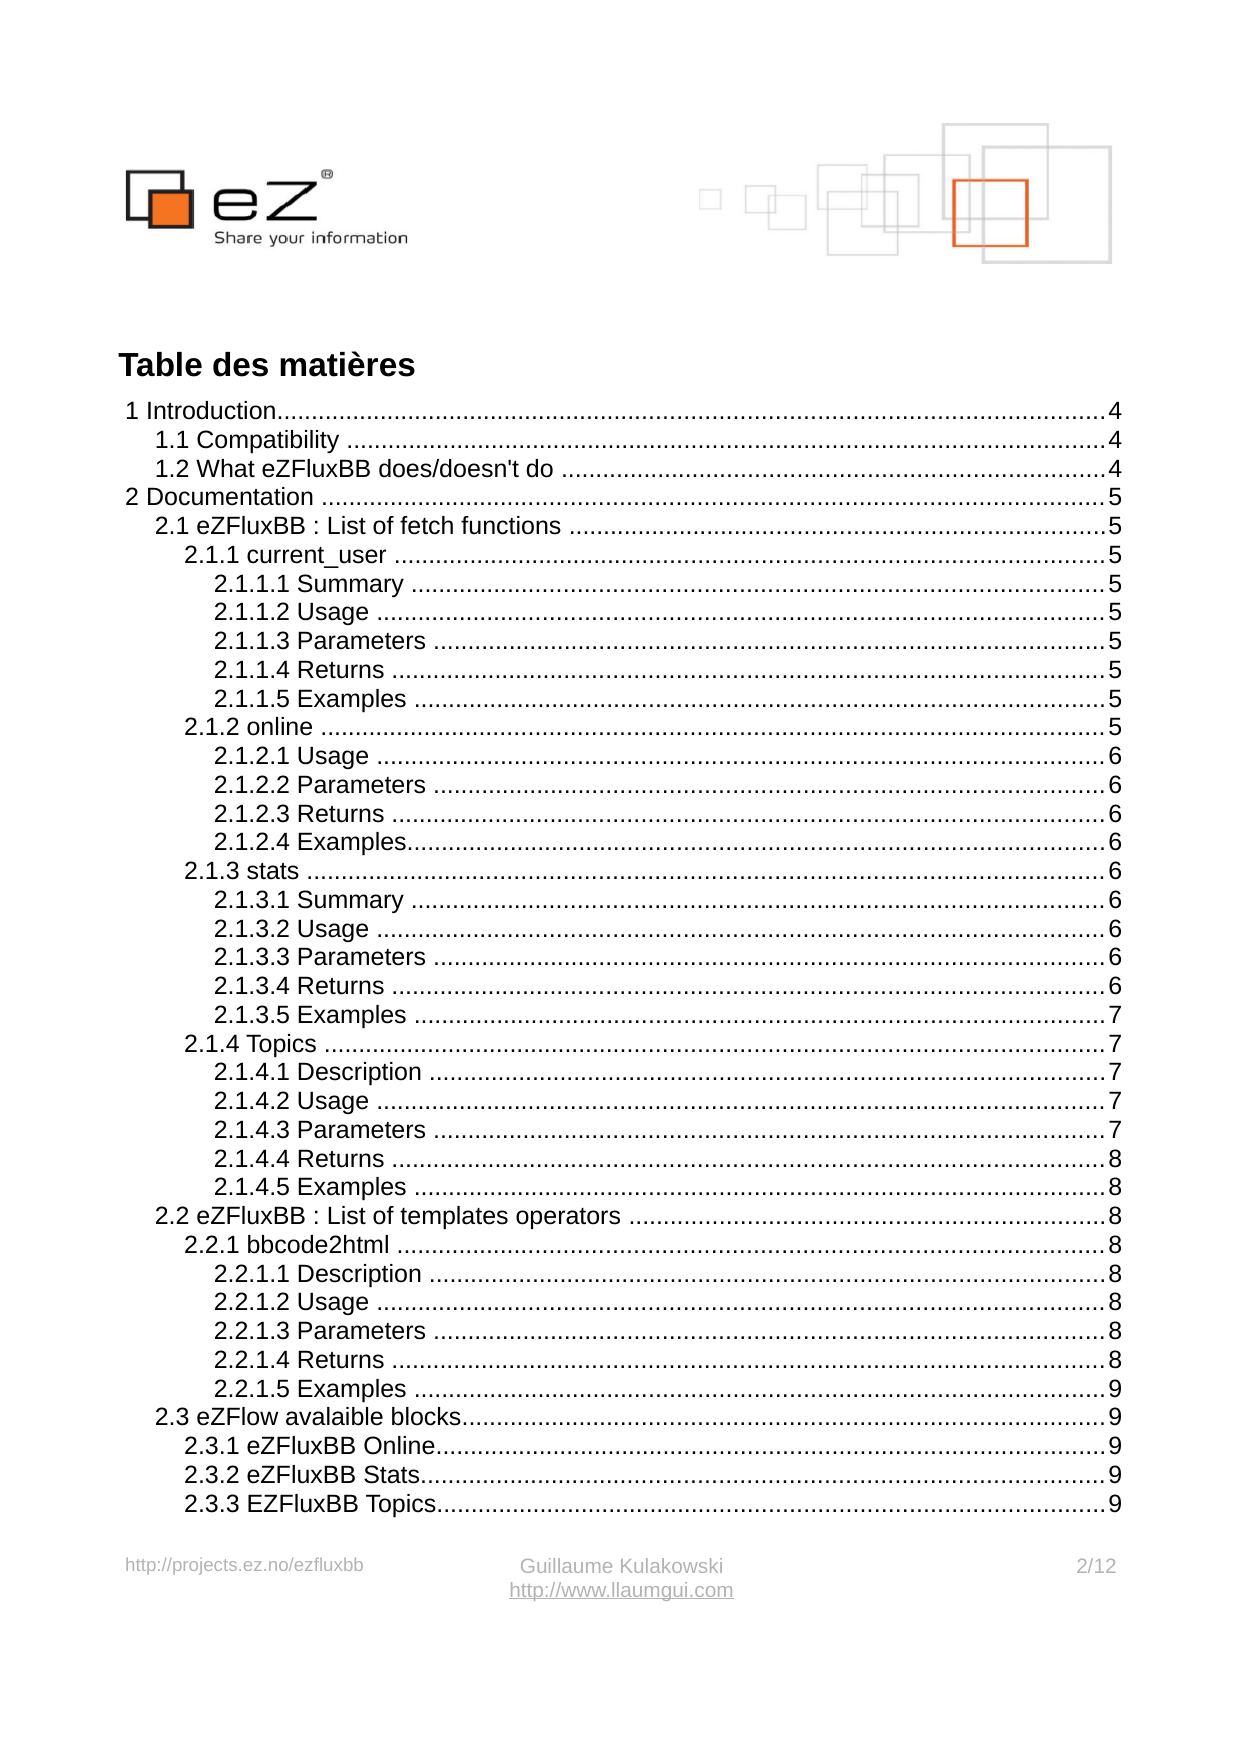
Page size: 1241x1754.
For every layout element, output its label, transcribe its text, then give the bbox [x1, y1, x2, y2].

text 2.2.1.2 Usage 8 [207, 1287, 1122, 1316]
text 2.1.1.1 Summary 5 [207, 568, 1122, 597]
text 2.1.1.4 Returns 5 [207, 655, 1122, 683]
text 2.2.1.3 Parameters 8 [207, 1316, 1122, 1345]
text 2.1.3.1 Summary 6 [207, 885, 1122, 913]
text 2 Documentation 5 [118, 482, 1122, 511]
text 2.1.3.4 Returns 6 [207, 971, 1122, 1000]
text 2.3.1 eZFluxBB Online 9 [177, 1431, 1122, 1460]
text 2.1.1.5 Examples 5 [207, 683, 1122, 712]
text 2.1.4.4 Returns 8 [207, 1143, 1122, 1172]
text 2.2.1.1 Description 8 [207, 1258, 1122, 1287]
text 2.1.3.3 Parameters 6 [207, 942, 1122, 971]
text 2.2.1 bbcode2html 8 [177, 1230, 1122, 1258]
picture [118, 160, 419, 251]
text 2.1.3.5 Examples 7 [207, 1000, 1122, 1028]
text 2.1.4.3 Parameters 7 [207, 1115, 1122, 1143]
text 2.1.3.2 Usage 6 [207, 913, 1122, 942]
text 2.1.4.2 Usage 7 [207, 1086, 1122, 1115]
text 2.2.1.5 Examples 9 [207, 1373, 1122, 1402]
text 2.2.1.4 Returns 8 [207, 1345, 1122, 1373]
text 2.3.2 eZFluxBB Stats 9 [177, 1460, 1122, 1488]
text 1 Introduction 4 [118, 396, 1122, 425]
text 2.1.2 online 5 [177, 712, 1122, 741]
text 2.1.2.1 Usage 6 [207, 741, 1122, 770]
text 2.3.3 EZFluxBB Topics 9 [177, 1488, 1122, 1517]
text 2.2 eZFluxBB : List of templates operators 8 [148, 1201, 1122, 1230]
text 2.1.4 Topics 7 [177, 1028, 1122, 1057]
text 2.1.1.2 Usage 5 [207, 597, 1122, 626]
text 2.1.1.3 Parameters 5 [207, 626, 1122, 655]
text 2.1 eZFluxBB : List of fetch functions 5 [148, 511, 1122, 540]
picture [654, 116, 1120, 275]
text 1.2 What eZFluxBB does/doesn't do 4 [148, 453, 1122, 482]
text 1.1 Compatibility 4 [148, 425, 1122, 453]
text 2.1.4.1 Description 7 [207, 1057, 1122, 1086]
text 2.1.4.5 Examples 8 [207, 1172, 1122, 1201]
text 2.1.3 stats 6 [177, 856, 1122, 885]
text 2.1.2.2 Parameters 6 [207, 770, 1122, 798]
text 2.1.2.4 Examples 6 [207, 827, 1122, 856]
text 2.3 eZFlow avalaible blocks 9 [148, 1402, 1122, 1431]
text 2.1.2.3 Returns 6 [207, 798, 1122, 827]
text 2.1.1 current_user 5 [177, 540, 1122, 568]
subtitle Table des matières [118, 345, 1122, 383]
